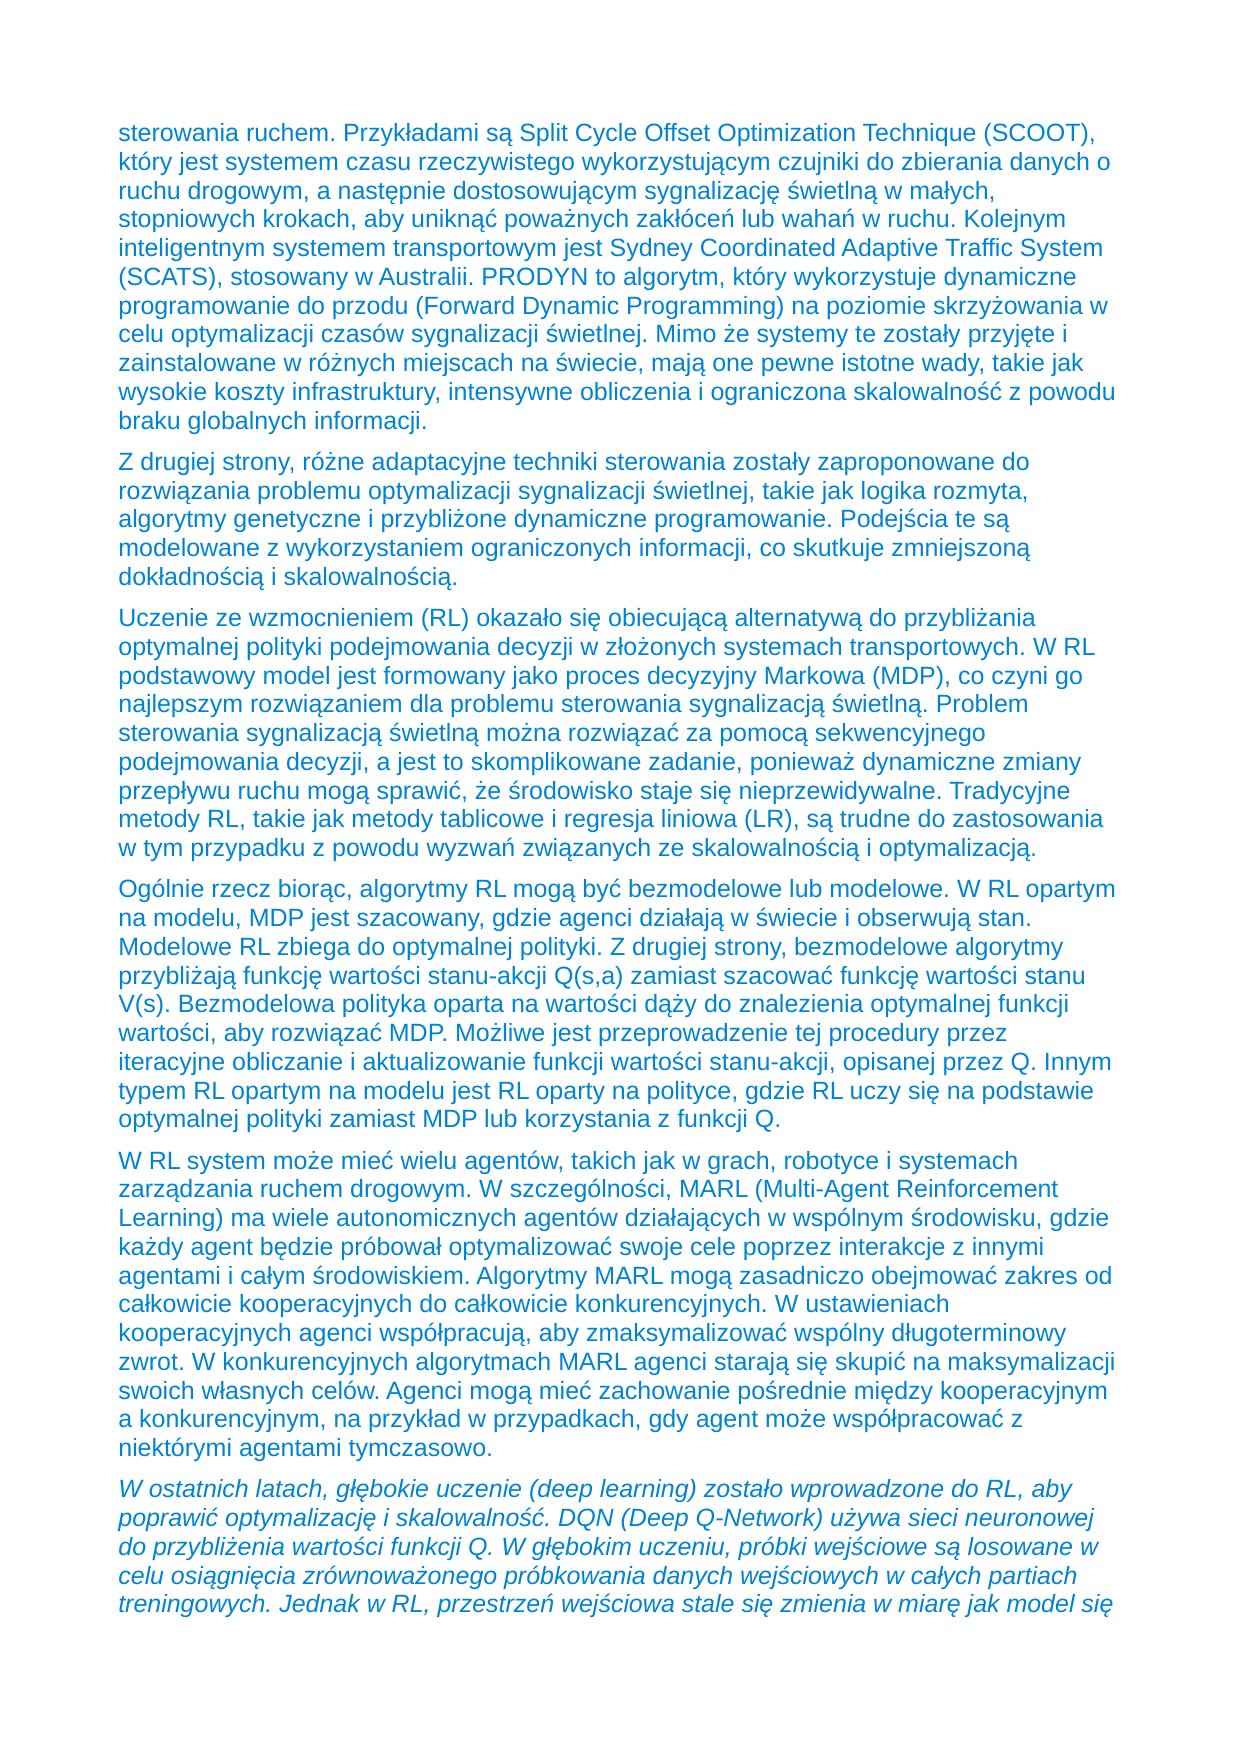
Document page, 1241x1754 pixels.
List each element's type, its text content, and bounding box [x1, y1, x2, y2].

text sterowania ruchem. Przykładami są Split Cycle Offset Optimization Technique (SCOOT), który jest systemem czasu rzeczywistego wykorzystującym czujniki do zbierania danych o ruchu drogowym, a następnie dostosowującym sygnalizację świetlną w małych, stopniowych krokach, aby uniknąć poważnych zakłóceń lub wahań w ruchu. Kolejnym inteligentnym systemem transportowym jest Sydney Coordinated Adaptive Traffic System (SCATS), stosowany w Australii. PRODYN to algorytm, który wykorzystuje dynamiczne programowanie do przodu (Forward Dynamic Programming) na poziomie skrzyżowania w celu optymalizacji czasów sygnalizacji świetlnej. Mimo że systemy te zostały przyjęte i zainstalowane w różnych miejscach na świecie, mają one pewne istotne wady, takie jak wysokie koszty infrastruktury, intensywne obliczenia i ograniczona skalowalność z powodu braku globalnych informacji. [118, 118, 1122, 434]
text Z drugiej strony, różne adaptacyjne techniki sterowania zostały zaproponowane do rozwiązania problemu optymalizacji sygnalizacji świetlnej, takie jak logika rozmyta, algorytmy genetyczne i przybliżone dynamiczne programowanie. Podejścia te są modelowane z wykorzystaniem ograniczonych informacji, co skutkuje zmniejszoną dokładnością i skalowalnością. [118, 447, 1122, 591]
text Ogólnie rzecz biorąc, algorytmy RL mogą być bezmodelowe lub modelowe. W RL opartym na modelu, MDP jest szacowany, gdzie agenci działają w świecie i obserwują stan. Modelowe RL zbiega do optymalnej polityki. Z drugiej strony, bezmodelowe algorytmy przybliżają funkcję wartości stanu-akcji Q(s,a) zamiast szacować funkcję wartości stanu V(s). Bezmodelowa polityka oparta na wartości dąży do znalezienia optymalnej funkcji wartości, aby rozwiązać MDP. Możliwe jest przeprowadzenie tej procedury przez iteracyjne obliczanie i aktualizowanie funkcji wartości stanu-akcji, opisanej przez Q. Innym typem RL opartym na modelu jest RL oparty na polityce, gdzie RL uczy się na podstawie optymalnej polityki zamiast MDP lub korzystania z funkcji Q. [118, 874, 1122, 1133]
text W ostatnich latach, głębokie uczenie (deep learning) zostało wprowadzone do RL, aby poprawić optymalizację i skalowalność. DQN (Deep Q-Network) używa sieci neuronowej do przybliżenia wartości funkcji Q. W głębokim uczeniu, próbki wejściowe są losowane w celu osiągnięcia zrównoważonego próbkowania danych wejściowych w całych partiach treningowych. Jednak w RL, przestrzeń wejściowa stale się zmienia w miarę jak model się [118, 1474, 1122, 1618]
text Uczenie ze wzmocnieniem (RL) okazało się obiecującą alternatywą do przybliżania optymalnej polityki podejmowania decyzji w złożonych systemach transportowych. W RL podstawowy model jest formowany jako proces decyzyjny Markowa (MDP), co czyni go najlepszym rozwiązaniem dla problemu sterowania sygnalizacją świetlną. Problem sterowania sygnalizacją świetlną można rozwiązać za pomocą sekwencyjnego podejmowania decyzji, a jest to skomplikowane zadanie, ponieważ dynamiczne zmiany przepływu ruchu mogą sprawić, że środowisko staje się nieprzewidywalne. Tradycyjne metody RL, takie jak metody tablicowe i regresja liniowa (LR), są trudne do zastosowania w tym przypadku z powodu wyzwań związanych ze skalowalnością i optymalizacją. [118, 603, 1122, 862]
text W RL system może mieć wielu agentów, takich jak w grach, robotyce i systemach zarządzania ruchem drogowym. W szczególności, MARL (Multi-Agent Reinforcement Learning) ma wiele autonomicznych agentów działających w wspólnym środowisku, gdzie każdy agent będzie próbował optymalizować swoje cele poprzez interakcje z innymi agentami i całym środowiskiem. Algorytmy MARL mogą zasadniczo obejmować zakres od całkowicie kooperacyjnych do całkowicie konkurencyjnych. W ustawieniach kooperacyjnych agenci współpracują, aby zmaksymalizować wspólny długoterminowy zwrot. W konkurencyjnych algorytmach MARL agenci starają się skupić na maksymalizacji swoich własnych celów. Agenci mogą mieć zachowanie pośrednie między kooperacyjnym a konkurencyjnym, na przykład w przypadkach, gdy agent może współpracować z niektórymi agentami tymczasowo. [118, 1146, 1122, 1462]
